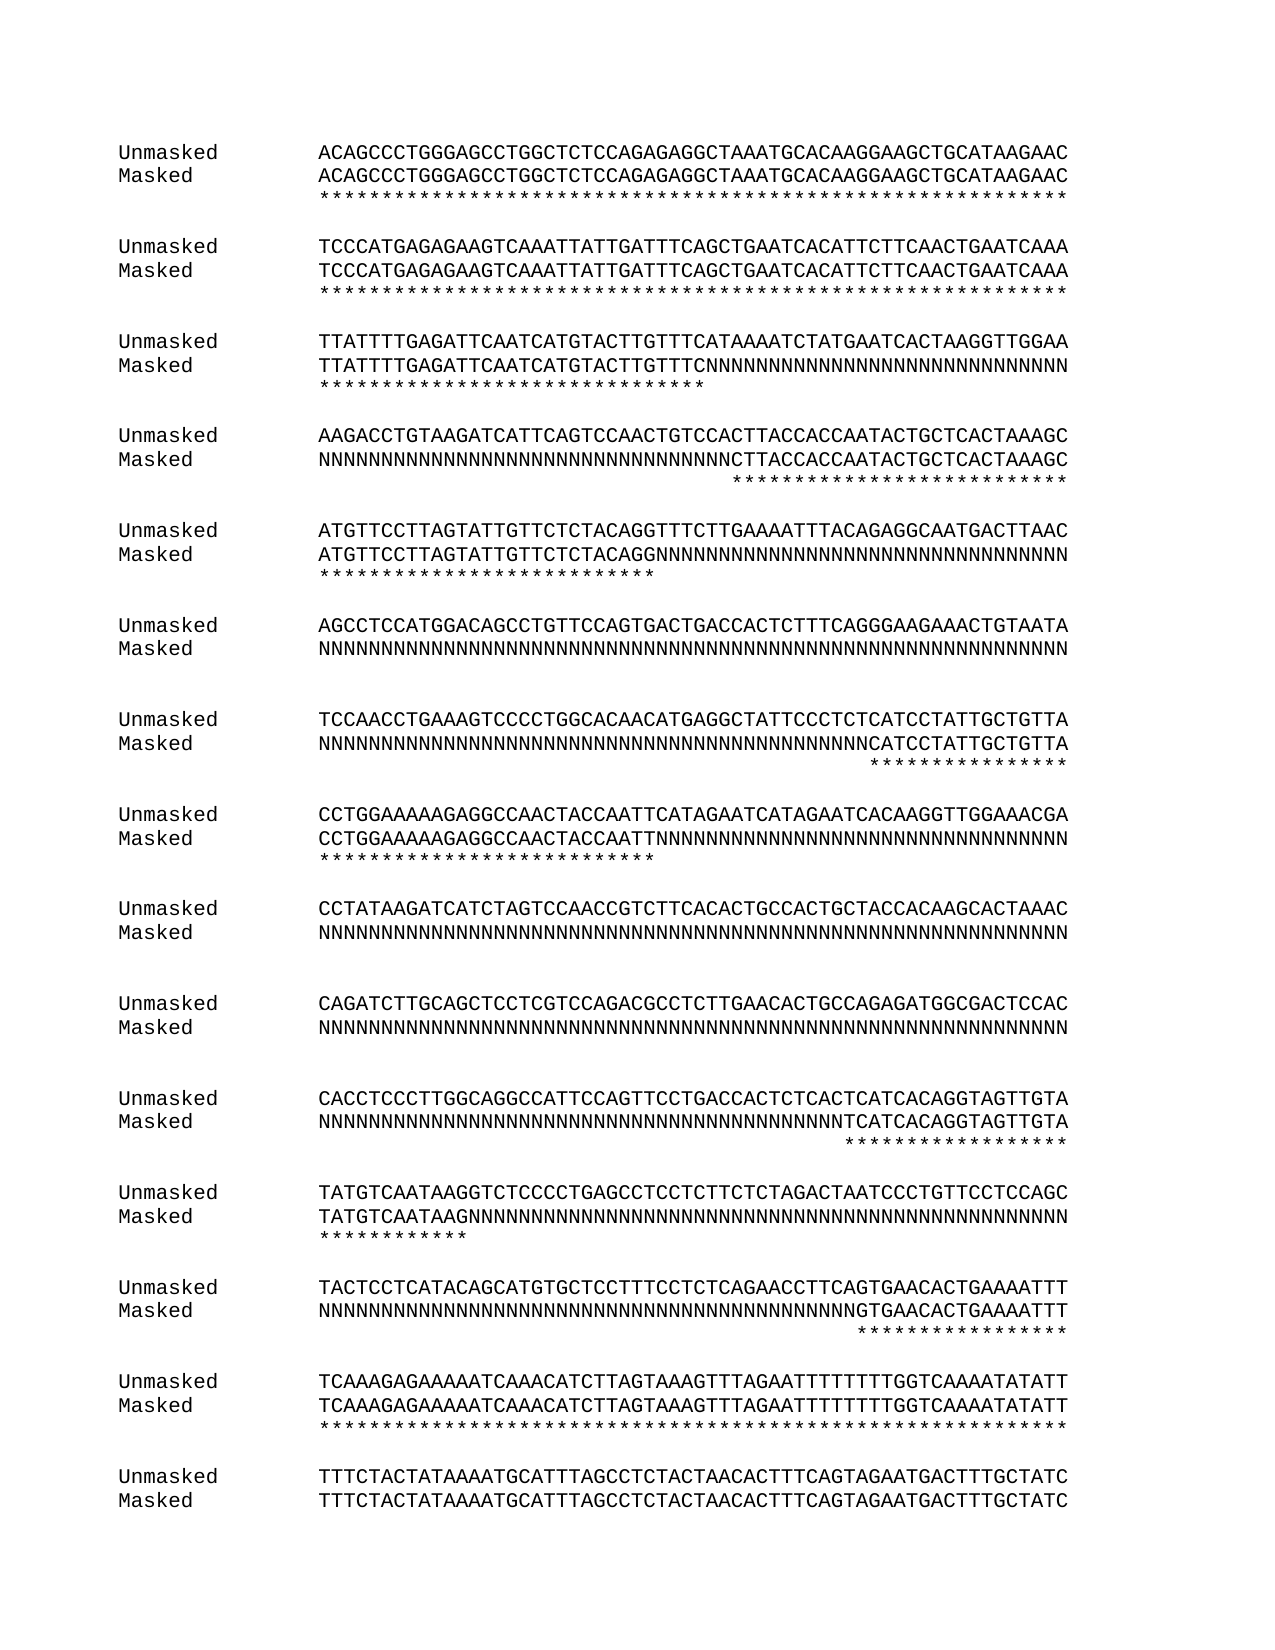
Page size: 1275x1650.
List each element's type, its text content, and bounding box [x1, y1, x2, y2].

text Masked NNNNNNNNNNNNNNNNNNNNNNNNNNNNNNNNNNNNNNNNNNTCATCACAGGTAGTTGTA [118, 1111, 1157, 1135]
text Unmasked TCCAACCTGAAAGTCCCCTGGCACAACATGAGGCTATTCCCTCTCATCCTATTGCTGTTA [118, 709, 1157, 733]
text Masked ATGTTCCTTAGTATTGTTCTCTACAGGNNNNNNNNNNNNNNNNNNNNNNNNNNNNNNNNN [118, 544, 1157, 567]
text *************************** [118, 473, 1157, 496]
text ************ [118, 1229, 1157, 1253]
text Masked NNNNNNNNNNNNNNNNNNNNNNNNNNNNNNNNNCTTACCACCAATACTGCTCACTAAAGC [118, 449, 1157, 473]
text *************************** [118, 851, 1157, 875]
text Unmasked CAGATCTTGCAGCTCCTCGTCCAGACGCCTCTTGAACACTGCCAGAGATGGCGACTCCAC [118, 993, 1157, 1017]
text ******************************* [118, 378, 1157, 402]
text Unmasked TACTCCTCATACAGCATGTGCTCCTTTCCTCTCAGAACCTTCAGTGAACACTGAAAATTT [118, 1277, 1157, 1300]
text **************** [118, 757, 1157, 780]
text Masked CCTGGAAAAAGAGGCCAACTACCAATTNNNNNNNNNNNNNNNNNNNNNNNNNNNNNNNNN [118, 827, 1157, 851]
text Unmasked TCAAAGAGAAAAATCAAACATCTTAGTAAAGTTTAGAATTTTTTTTGGTCAAAATATATT [118, 1371, 1157, 1395]
text Masked NNNNNNNNNNNNNNNNNNNNNNNNNNNNNNNNNNNNNNNNNNNNNNNNNNNNNNNNNNNN [118, 638, 1157, 662]
text Masked ACAGCCCTGGGAGCCTGGCTCTCCAGAGAGGCTAAATGCACAAGGAAGCTGCATAAGAAC [118, 165, 1157, 189]
text ************************************************************ [118, 284, 1157, 307]
text Unmasked TATGTCAATAAGGTCTCCCCTGAGCCTCCTCTTCTCTAGACTAATCCCTGTTCCTCCAGC [118, 1182, 1157, 1206]
text Masked TTATTTTGAGATTCAATCATGTACTTGTTTCNNNNNNNNNNNNNNNNNNNNNNNNNNNNN [118, 354, 1157, 378]
text ****************** [118, 1135, 1157, 1158]
text *************************** [118, 567, 1157, 591]
text Unmasked ATGTTCCTTAGTATTGTTCTCTACAGGTTTCTTGAAAATTTACAGAGGCAATGACTTAAC [118, 520, 1157, 544]
text Masked NNNNNNNNNNNNNNNNNNNNNNNNNNNNNNNNNNNNNNNNNNNNNNNNNNNNNNNNNNNN [118, 1017, 1157, 1040]
text Masked TCAAAGAGAAAAATCAAACATCTTAGTAAAGTTTAGAATTTTTTTTGGTCAAAATATATT [118, 1395, 1157, 1419]
text ************************************************************ [118, 189, 1157, 213]
text Unmasked AAGACCTGTAAGATCATTCAGTCCAACTGTCCACTTACCACCAATACTGCTCACTAAAGC [118, 426, 1157, 449]
text Masked TATGTCAATAAGNNNNNNNNNNNNNNNNNNNNNNNNNNNNNNNNNNNNNNNNNNNNNNNN [118, 1206, 1157, 1229]
text ************************************************************ [118, 1419, 1157, 1442]
text Masked NNNNNNNNNNNNNNNNNNNNNNNNNNNNNNNNNNNNNNNNNNNNNNNNNNNNNNNNNNNN [118, 922, 1157, 946]
text Masked NNNNNNNNNNNNNNNNNNNNNNNNNNNNNNNNNNNNNNNNNNNNCATCCTATTGCTGTTA [118, 733, 1157, 757]
text Masked TTTCTACTATAAAATGCATTTAGCCTCTACTAACACTTTCAGTAGAATGACTTTGCTATC [118, 1489, 1157, 1513]
text Unmasked CCTATAAGATCATCTAGTCCAACCGTCTTCACACTGCCACTGCTACCACAAGCACTAAAC [118, 898, 1157, 922]
text Masked TCCCATGAGAGAAGTCAAATTATTGATTTCAGCTGAATCACATTCTTCAACTGAATCAAA [118, 260, 1157, 284]
text Masked NNNNNNNNNNNNNNNNNNNNNNNNNNNNNNNNNNNNNNNNNNNGTGAACACTGAAAATTT [118, 1300, 1157, 1324]
text Unmasked CCTGGAAAAAGAGGCCAACTACCAATTCATAGAATCATAGAATCACAAGGTTGGAAACGA [118, 804, 1157, 827]
text Unmasked AGCCTCCATGGACAGCCTGTTCCAGTGACTGACCACTCTTTCAGGGAAGAAACTGTAATA [118, 615, 1157, 638]
text Unmasked ACAGCCCTGGGAGCCTGGCTCTCCAGAGAGGCTAAATGCACAAGGAAGCTGCATAAGAAC [118, 142, 1157, 165]
text Unmasked TCCCATGAGAGAAGTCAAATTATTGATTTCAGCTGAATCACATTCTTCAACTGAATCAAA [118, 236, 1157, 260]
text ***************** [118, 1324, 1157, 1348]
text Unmasked CACCTCCCTTGGCAGGCCATTCCAGTTCCTGACCACTCTCACTCATCACAGGTAGTTGTA [118, 1088, 1157, 1111]
text Unmasked TTATTTTGAGATTCAATCATGTACTTGTTTCATAAAATCTATGAATCACTAAGGTTGGAA [118, 331, 1157, 354]
text Unmasked TTTCTACTATAAAATGCATTTAGCCTCTACTAACACTTTCAGTAGAATGACTTTGCTATC [118, 1466, 1157, 1489]
